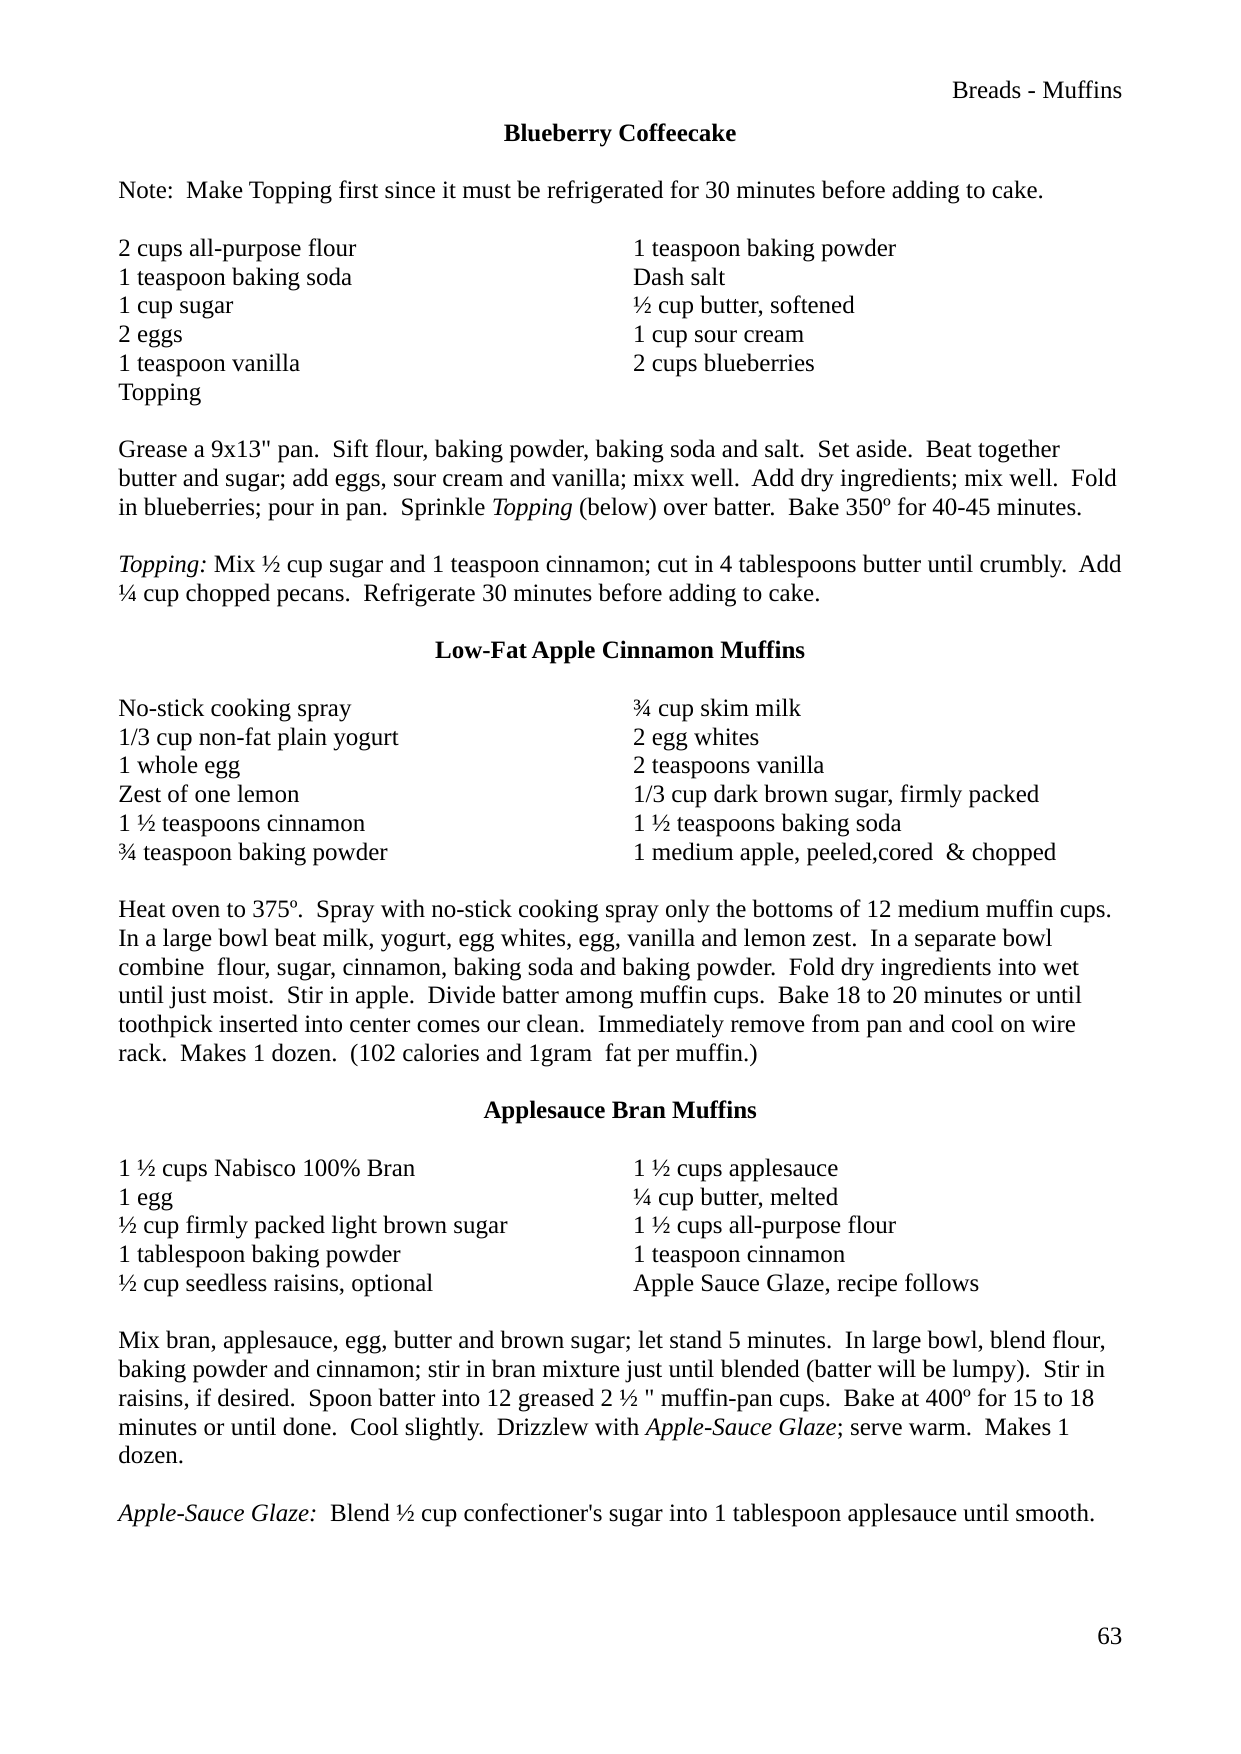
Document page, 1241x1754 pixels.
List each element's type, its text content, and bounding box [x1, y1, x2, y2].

text Mix bran, applesauce, egg, butter and brown sugar; let stand 5 minutes. In large bowl, blend flour, baking powder and cinnamon; stir in bran mixture just until blended (batter will be lumpy). Stir in raisins, if desired. Spoon batter into 12 greased 2 ½ " muffin-pan cups. Bake at 400º for 15 to 18 minutes or until done. Cool slightly. Drizzlew with Apple-Sauce Glaze; serve warm. Makes 1 dozen. [118, 1326, 1122, 1469]
text Note: Make Topping first since it must be refrigerated for 30 minutes before adding to cake. [118, 176, 1122, 204]
text Topping: Mix ½ cup sugar and 1 teaspoon cinnamon; cut in 4 tablespoons butter until crumbly. Add ¼ cup chopped pecans. Refrigerate 30 minutes before adding to cake. [118, 549, 1122, 607]
text 1 whole egg 2 teaspoons vanilla [118, 751, 1122, 779]
text 1 ½ cups Nabisco 100% Bran 1 ½ cups applesauce [118, 1153, 1122, 1182]
text Topping [118, 377, 1122, 406]
text Grease a 9x13" pan. Sift flour, baking powder, baking soda and salt. Set aside. Beat together butter and sugar; add eggs, sour cream and vanilla; mixx well. Add dry ingredients; mix well. Fold in blueberries; pour in pan. Sprinkle Topping (below) over batter. Bake 350º for 40-45 minutes. [118, 434, 1122, 521]
text 1 egg ¼ cup butter, melted [118, 1182, 1122, 1211]
text 1 teaspoon baking soda Dash salt [118, 262, 1122, 291]
text ½ cup seedless raisins, optional Apple Sauce Glaze, recipe follows [118, 1268, 1122, 1297]
text ¾ teaspoon baking powder 1 medium apple, peeled,cored & chopped [118, 837, 1122, 866]
text No-stick cooking spray ¾ cup skim milk [118, 693, 1122, 722]
text Applesauce Bran Muffins [118, 1096, 1122, 1124]
text 2 cups all-purpose flour 1 teaspoon baking powder [118, 233, 1122, 262]
text 1 teaspoon vanilla 2 cups blueberries [118, 348, 1122, 377]
text 1 cup sugar ½ cup butter, softened [118, 291, 1122, 319]
text Zest of one lemon 1/3 cup dark brown sugar, firmly packed [118, 779, 1122, 808]
text 2 eggs 1 cup sour cream [118, 319, 1122, 348]
text 1 ½ teaspoons cinnamon 1 ½ teaspoons baking soda [118, 808, 1122, 837]
text 1 tablespoon baking powder 1 teaspoon cinnamon [118, 1239, 1122, 1268]
text Low-Fat Apple Cinnamon Muffins [118, 636, 1122, 664]
text Heat oven to 375º. Spray with no-stick cooking spray only the bottoms of 12 medium muffin cups. In a large bowl beat milk, yogurt, egg whites, egg, vanilla and lemon zest. In a separate bowl combine flour, sugar, cinnamon, baking soda and baking powder. Fold dry ingredients into wet until just moist. Stir in apple. Divide batter among muffin cups. Bake 18 to 20 minutes or until toothpick inserted into center comes our clean. Immediately remove from pan and cool on wire rack. Makes 1 dozen. (102 calories and 1gram fat per muffin.) [118, 894, 1122, 1067]
text ½ cup firmly packed light brown sugar 1 ½ cups all-purpose flour [118, 1211, 1122, 1239]
text Blueberry Coffeecake [118, 118, 1122, 147]
text Apple-Sauce Glaze: Blend ½ cup confectioner's sugar into 1 tablespoon applesauce until smooth. [118, 1498, 1122, 1527]
text 1/3 cup non-fat plain yogurt 2 egg whites [118, 722, 1122, 751]
